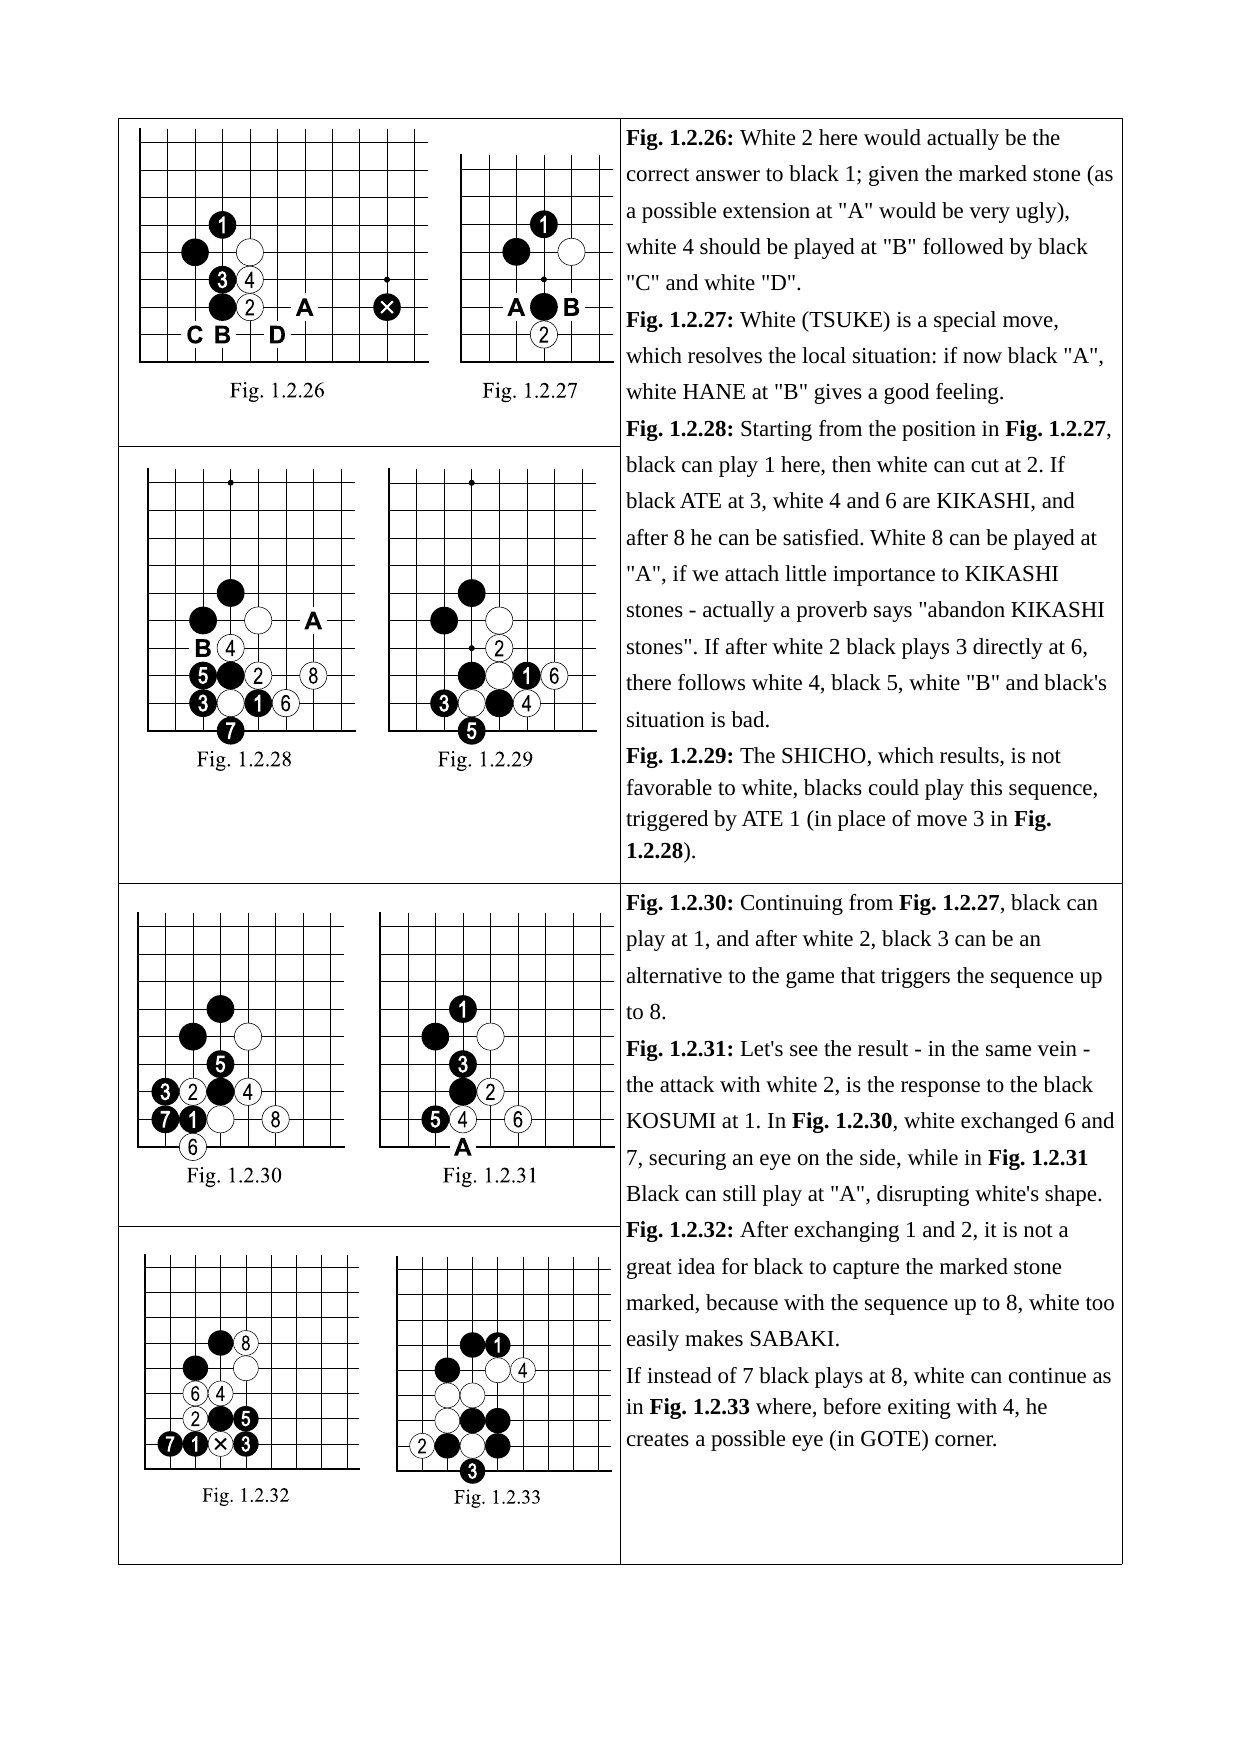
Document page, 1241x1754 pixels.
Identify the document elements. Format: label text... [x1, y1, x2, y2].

table_cell Fig. 1.2.30: Continuing from Fig. 1.2.27, black can play at 1, and after white 2, black 3 can be an alternative to the game that triggers the sequence up to 8. Fig. 1.2.31: Let's see the result - in the same vein - the attack with white 2, is the response to the black KOSUMI at 1. In Fig. 1.2.30, white exchanged 6 and 7, securing an eye on the side, while in Fig. 1.2.31 Black can still play at "A", disrupting white's shape. Fig. 1.2.32: After exchanging 1 and 2, it is not a great idea for black to capture the marked stone marked, because with the sequence up to 8, white too easily makes SABAKI. If instead of 7 black plays at 8, white can continue as in Fig. 1.2.33 where, before exiting with 4, he creates a possible eye (in GOTE) corner. [621, 884, 1122, 1564]
table_header Fig. 1.2.26: White 2 here would actually be the correct answer to black 1; given the marked stone (as a possible extension at "A" would be very ugly), white 4 should be played at "B" followed by black "C" and white "D". Fig. 1.2.27: White (TSUKE) is a special move, which resolves the local situation: if now black "A", white HANE at "B" gives a good feeling. Fig. 1.2.28: Starting from the position in Fig. 1.2.27, black can play 1 here, then white can cut at 2. If black ATE at 3, white 4 and 6 are KIKASHI, and after 8 he can be satisfied. White 8 can be played at "A", if we attach little importance to KIKASHI stones - actually a proverb says "abandon KIKASHI stones". If after white 2 black plays 3 directly at 6, there follows white 4, black 5, white "B" and black's situation is bad. Fig. 1.2.29: The SHICHO, which results, is not favorable to white, blacks could play this sequence, triggered by ATE 1 (in place of move 3 in Fig. 1.2.28). [621, 119, 1122, 883]
table_cell [119, 884, 620, 1226]
table_cell [119, 1227, 620, 1564]
table_header [119, 119, 620, 446]
table_cell [119, 447, 620, 883]
